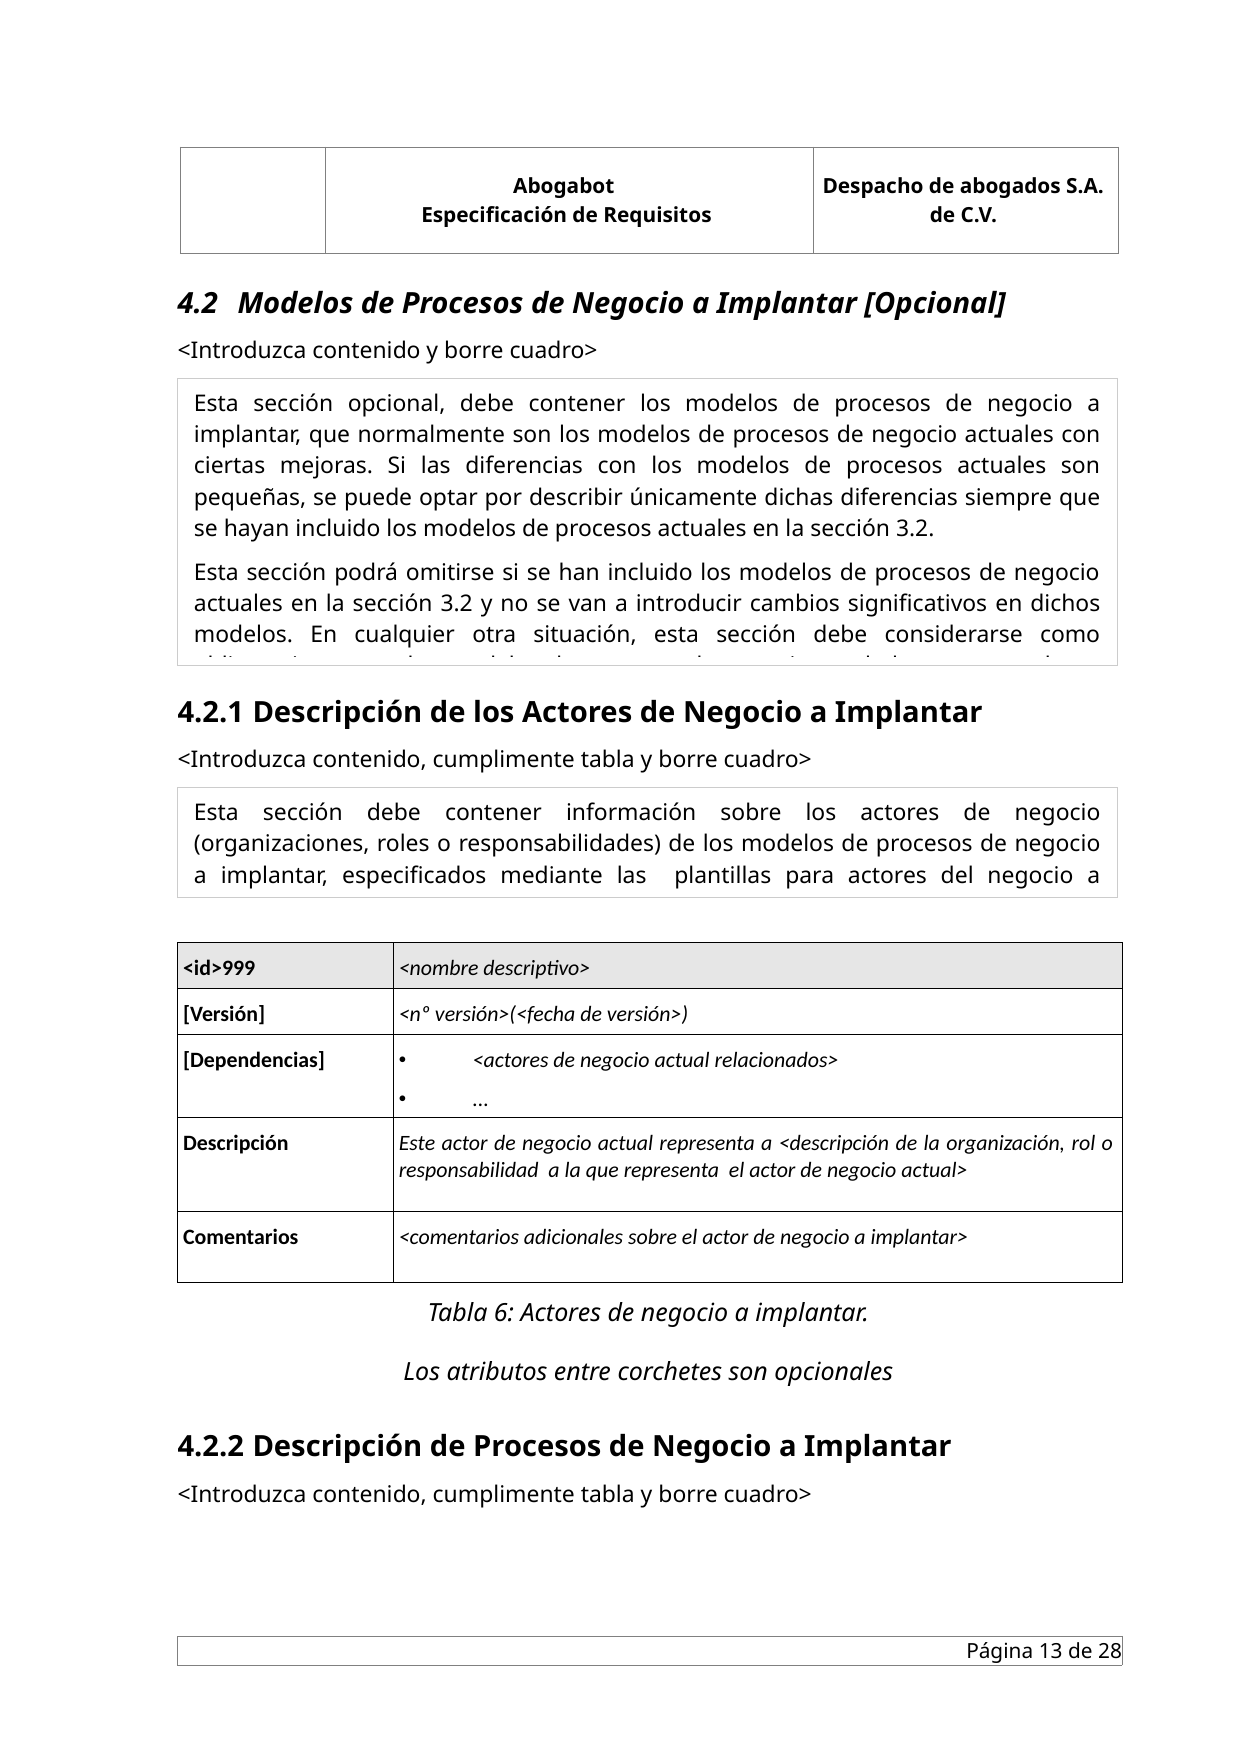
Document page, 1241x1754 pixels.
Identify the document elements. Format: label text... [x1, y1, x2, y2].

table_cell Descripción [178, 1118, 393, 1211]
text <Introduzca contenido, cumplimente tabla y borre cuadro> [177, 1477, 1122, 1509]
text Esta sección podrá omitirse si se han incluido los modelos de procesos de negocio actuales en la sección 3.2 y no se van a introducir cambios significativos en dichos modelos. En cualquier otra situación, esta sección debe considerarse como obligatoria, ya que los modelos de procesos de negocio son la base para un buen desarrollo de sistemas de información, especialmente si se quieren aplicar arquitecturas orientadas a servicios. [194, 556, 1101, 657]
table_cell <comentarios adicionales sobre el actor de negocio a implantar> [394, 1212, 1122, 1282]
table_cell Este actor de negocio actual representa a <descripción de la organización, rol o responsabilidad a la que representa el actor de negocio actual> [394, 1118, 1122, 1211]
subtitle Descripción de Procesos de Negocio a Implantar [177, 1425, 1122, 1465]
table_cell [Dependencias] [178, 1035, 393, 1117]
text Esta sección opcional, debe contener los modelos de procesos de negocio a implantar, que normalmente son los modelos de procesos de negocio actuales con ciertas mejoras. Si las diferencias con los modelos de procesos actuales son pequeñas, se puede optar por describir únicamente dichas diferencias siempre que se hayan incluido los modelos de procesos actuales en la sección 3.2. [194, 387, 1101, 543]
table_header <id>999 [178, 943, 393, 988]
subtitle Modelos de Procesos de Negocio a Implantar [Opcional] [177, 282, 1122, 322]
table_cell <actores de negocio actual relacionados> ... [394, 1035, 1122, 1117]
table_cell <nº versión>(<fecha de versión>) [394, 989, 1122, 1034]
table_cell Comentarios [178, 1212, 393, 1282]
table_cell [Versión] [178, 989, 393, 1034]
text Los atributos entre corchetes son opcionales [177, 1354, 1122, 1388]
table_header <nombre descriptivo> [394, 943, 1122, 988]
text Esta sección debe contener información sobre los actores de negocio (organizaciones, roles o responsabilidades) de los modelos de procesos de negocio a implantar, especificados mediante las plantillas para actores del negocio a implantar que se muestran a continuación. [194, 796, 1101, 889]
text Tabla 6: Actores de negocio a implantar. [177, 1295, 1122, 1329]
text <Introduzca contenido y borre cuadro> [177, 334, 1122, 365]
subtitle Descripción de los Actores de Negocio a Implantar [177, 691, 1122, 731]
text <Introduzca contenido, cumplimente tabla y borre cuadro> [177, 743, 1122, 774]
